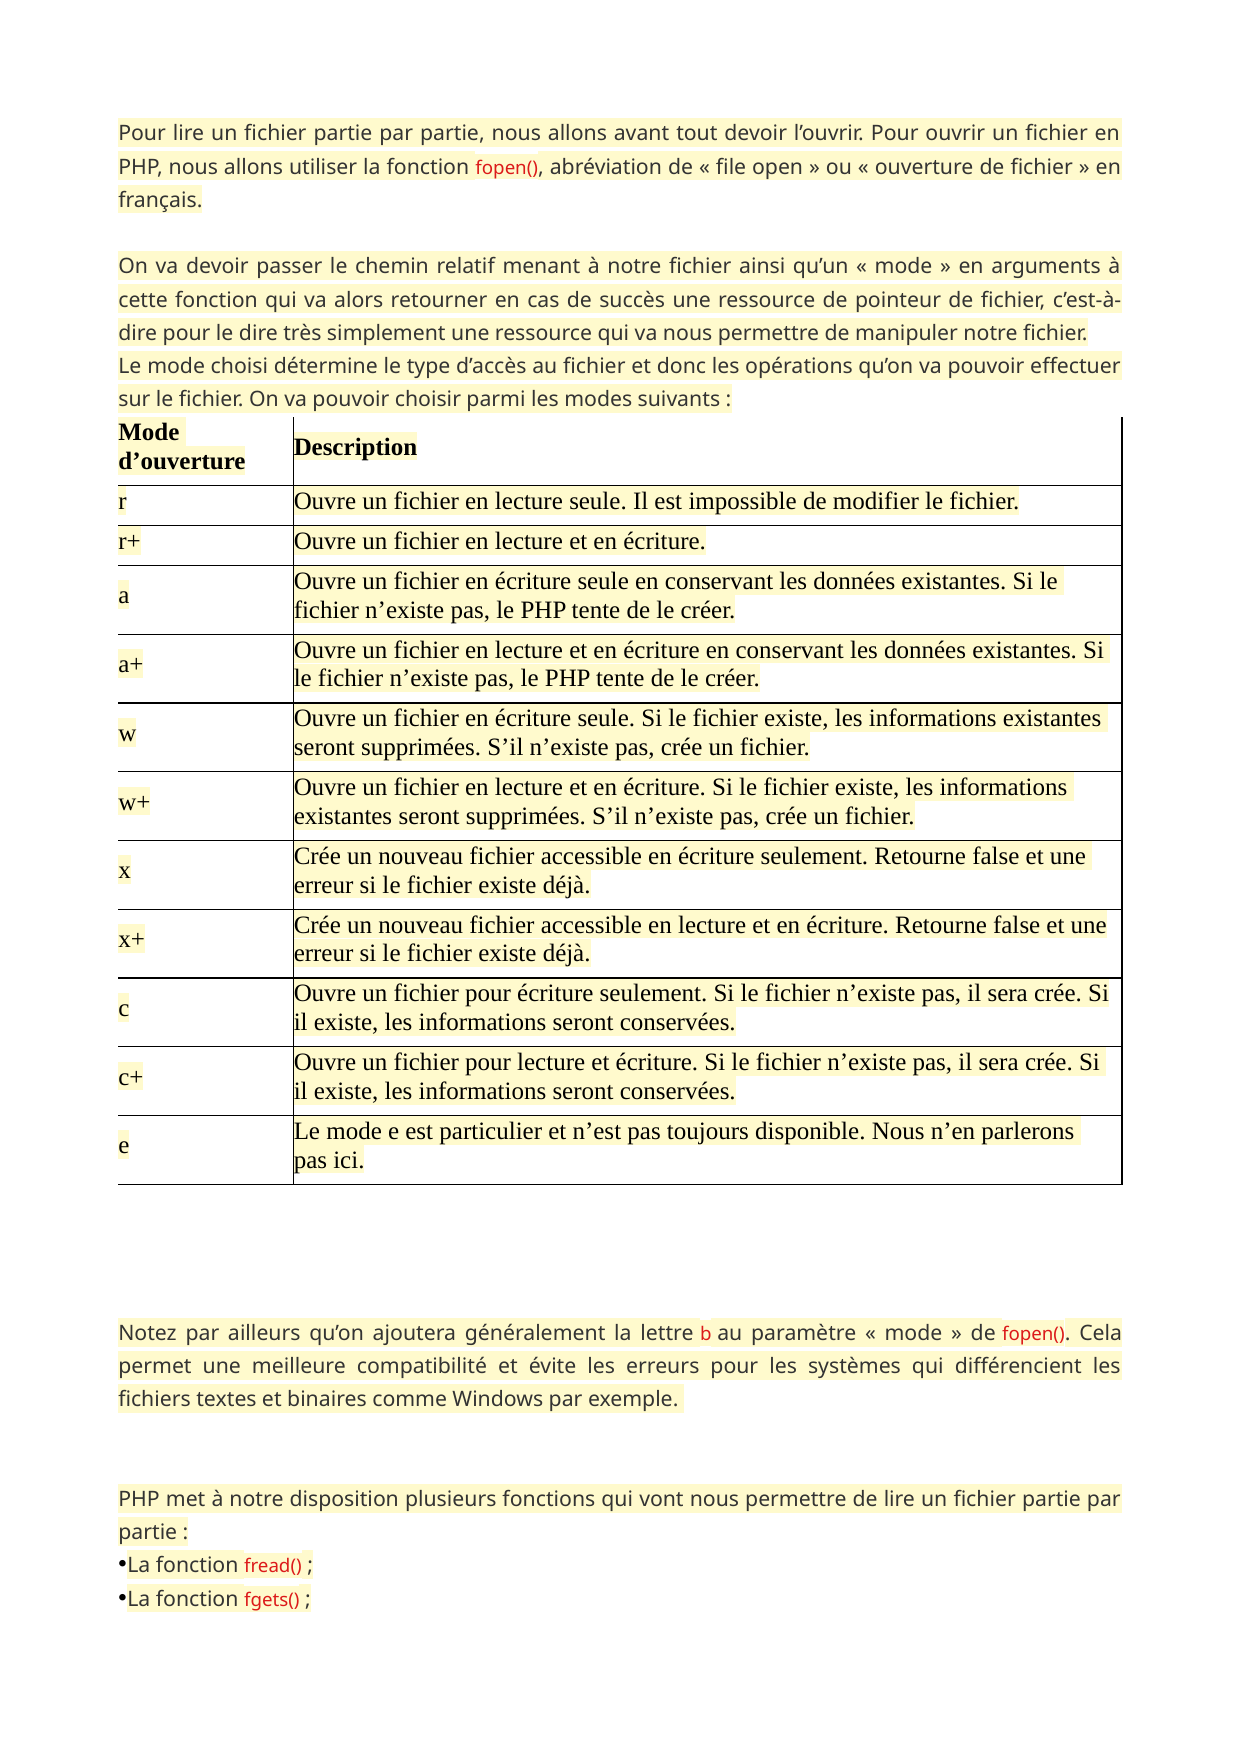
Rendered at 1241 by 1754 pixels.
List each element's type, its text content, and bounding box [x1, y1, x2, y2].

table_cell w [118, 704, 293, 771]
text Pour lire un fichier partie par partie, nous allons avant tout devoir l’ouvrir. Pour ouvrir un fichier en PHP, nous allons utiliser la fonction fopen(), abréviation de « file open » ou « ouverture de fichier » en français. [118, 118, 1122, 213]
table_cell e [118, 1116, 293, 1183]
text On va devoir passer le chemin relatif menant à notre fichier ainsi qu’un « mode » en arguments à cette fonction qui va alors retourner en cas de succès une ressource de pointeur de fichier, c’est-à-dire pour le dire très simplement une ressource qui va nous permettre de manipuler notre fichier. [118, 251, 1122, 346]
list La fonction fgets() ; [118, 1583, 1122, 1612]
table_cell c+ [118, 1047, 293, 1115]
table_cell Ouvre un fichier pour écriture seulement. Si le fichier n’existe pas, il sera crée. Si il existe, les informations seront conservées. [294, 979, 1121, 1046]
table_cell c [118, 979, 293, 1046]
table_cell r+ [118, 526, 293, 565]
table_cell Ouvre un fichier en lecture et en écriture. [294, 526, 1121, 565]
table_cell Ouvre un fichier en lecture et en écriture en conservant les données existantes. Si le fichier n’existe pas, le PHP tente de le créer. [294, 635, 1121, 702]
text PHP met à notre disposition plusieurs fonctions qui vont nous permettre de lire un fichier partie par partie : [118, 1484, 1122, 1546]
table_cell Ouvre un fichier en écriture seule. Si le fichier existe, les informations existantes seront supprimées. S’il n’existe pas, crée un fichier. [294, 704, 1121, 771]
table_header Mode d’ouverture [118, 417, 293, 485]
table_cell Ouvre un fichier pour lecture et écriture. Si le fichier n’existe pas, il sera crée. Si il existe, les informations seront conservées. [294, 1047, 1121, 1115]
table_cell Ouvre un fichier en lecture et en écriture. Si le fichier existe, les informations existantes seront supprimées. S’il n’existe pas, crée un fichier. [294, 772, 1121, 840]
table_cell Ouvre un fichier en écriture seule en conservant les données existantes. Si le fichier n’existe pas, le PHP tente de le créer. [294, 566, 1121, 633]
table_cell Crée un nouveau fichier accessible en écriture seulement. Retourne false et une erreur si le fichier existe déjà. [294, 841, 1121, 908]
table_cell x+ [118, 910, 293, 977]
list La fonction fread() ; [118, 1550, 1122, 1579]
table_cell r [118, 486, 293, 525]
table_cell Ouvre un fichier en lecture seule. Il est impossible de modifier le fichier. [294, 486, 1121, 525]
table_header Description [294, 417, 1121, 485]
text Notez par ailleurs qu’on ajoutera généralement la lettre b au paramètre « mode » de fopen(). Cela permet une meilleure compatibilité et évite les erreurs pour les systèmes qui différencient les fichiers textes et binaires comme Windows par exemple. [118, 1318, 1122, 1413]
table_cell w+ [118, 772, 293, 840]
table_cell x [118, 841, 293, 908]
table_cell a+ [118, 635, 293, 702]
table_cell a [118, 566, 293, 633]
text Le mode choisi détermine le type d’accès au fichier et donc les opérations qu’on va pouvoir effectuer sur le fichier. On va pouvoir choisir parmi les modes suivants : [118, 351, 1122, 413]
table_cell Le mode e est particulier et n’est pas toujours disponible. Nous n’en parlerons pas ici. [294, 1116, 1121, 1183]
table_cell Crée un nouveau fichier accessible en lecture et en écriture. Retourne false et une erreur si le fichier existe déjà. [294, 910, 1121, 977]
